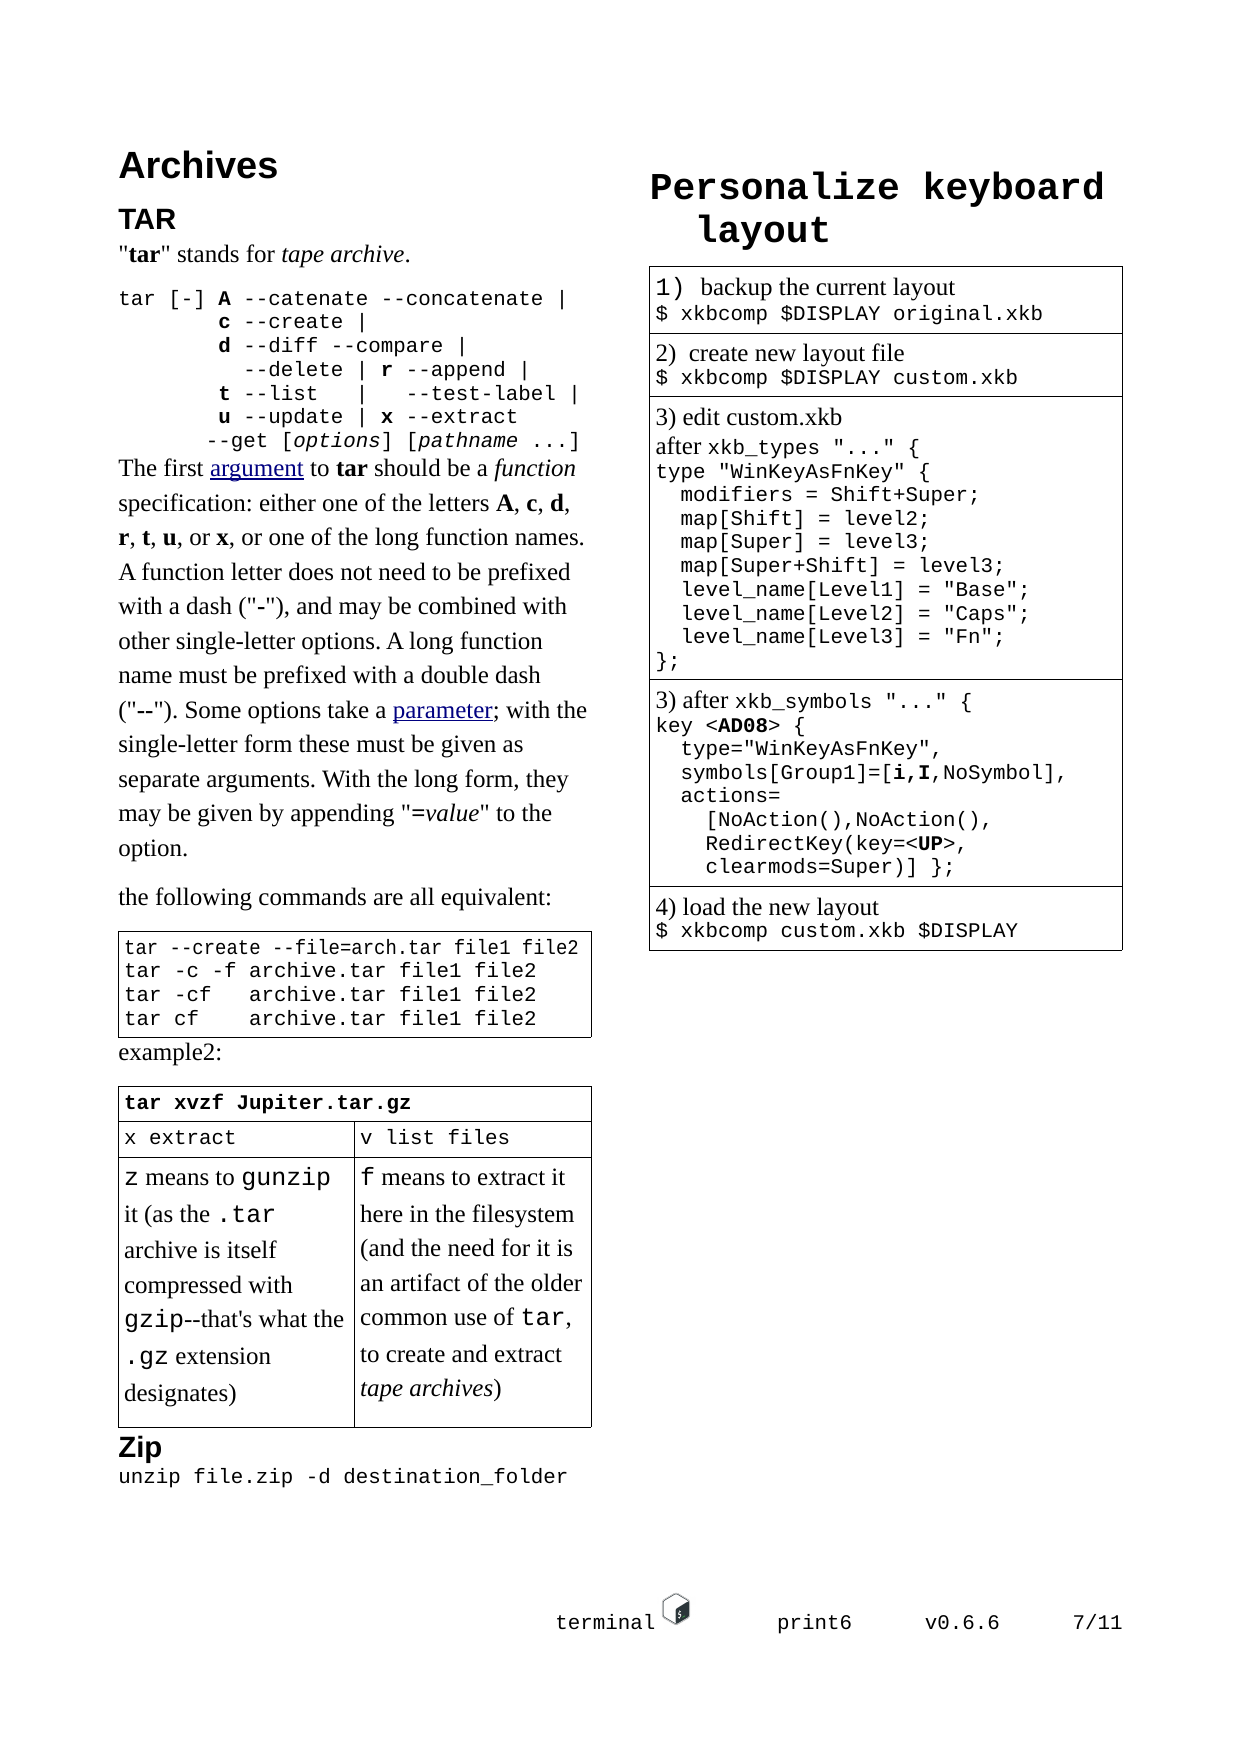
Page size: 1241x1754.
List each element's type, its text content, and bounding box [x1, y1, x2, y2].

table_cell 3) after xkb_symbols "..." { key <AD08> { type="WinKeyAsFnKey", symbols[Group1]=[i,I,NoSymbol], actions= [NoAction(),NoAction(), RedirectKey(key=<UP>, clearmods=Super)] }; [650, 680, 1122, 886]
table_cell v list files [355, 1122, 591, 1157]
text t --list | --test-label | [118, 382, 591, 406]
table_header 1) backup the current layout $ xkbcomp $DISPLAY original.xkb [650, 267, 1122, 332]
subtitle Personalize keyboard layout [649, 168, 1122, 254]
table_header tar --create --file=arch.tar file1 file2 tar -c -f archive.tar file1 file2 tar -cf archive.tar file1 file2 tar cf archive.tar file1 file2 [119, 932, 591, 1037]
text d --diff --compare | [118, 335, 591, 359]
table_header tar xvzf Jupiter.tar.gz [119, 1087, 591, 1121]
table_cell 4) load the new layout $ xkbcomp custom.xkb $DISPLAY [650, 887, 1122, 950]
table_cell 3) edit custom.xkb after xkb_types "..." { type "WinKeyAsFnKey" { modifiers = Shift+Super; map[Shift] = level2; map[Super] = level3; map[Super+Shift] = level3; level_name[Level1] = "Base"; level_name[Level2] = "Caps"; level_name[Level3] = "Fn"; }; [650, 397, 1122, 679]
text u --update | x --extract [118, 406, 591, 430]
subtitle TAR [118, 202, 591, 236]
text The first argument to tar should be a function specification: either one of the letters A, c, d, r, t, u, or x, or one of the long function names. A function letter does not need to be prefixed with a dash ("-"), and may be combined with other single-letter options. A long function name must be prefixed with a double dash ("--"). Some options take a parameter; with the single-letter form these must be given as separate arguments. With the long form, they may be given by appending "=value" to the option. [118, 453, 591, 861]
subtitle Zip [118, 1430, 591, 1463]
text tar [-] A --catenate --concatenate | [118, 288, 591, 312]
subtitle Archives [118, 143, 591, 187]
text example2: [118, 1038, 591, 1066]
text unzip file.zip -d destination_folder [118, 1466, 591, 1490]
text "tar" stands for tape archive. [118, 239, 591, 268]
text --delete | r --append | [118, 359, 591, 382]
text --get [options] [pathname ...] [118, 430, 591, 453]
text the following commands are all equivalent: [118, 882, 591, 911]
picture [655, 1588, 697, 1630]
table_cell 2) create new layout file $ xkbcomp $DISPLAY custom.xkb [650, 334, 1122, 396]
text c --create | [118, 312, 591, 335]
table_cell x extract [119, 1122, 354, 1157]
table_cell f means to extract it here in the filesystem (and the need for it is an artifact of the older common use of tar, to create and extract tape archives) [355, 1158, 591, 1427]
table_cell z means to gunzip it (as the .tar archive is itself compressed with gzip--that's what the .gz extension designates) [119, 1158, 354, 1427]
